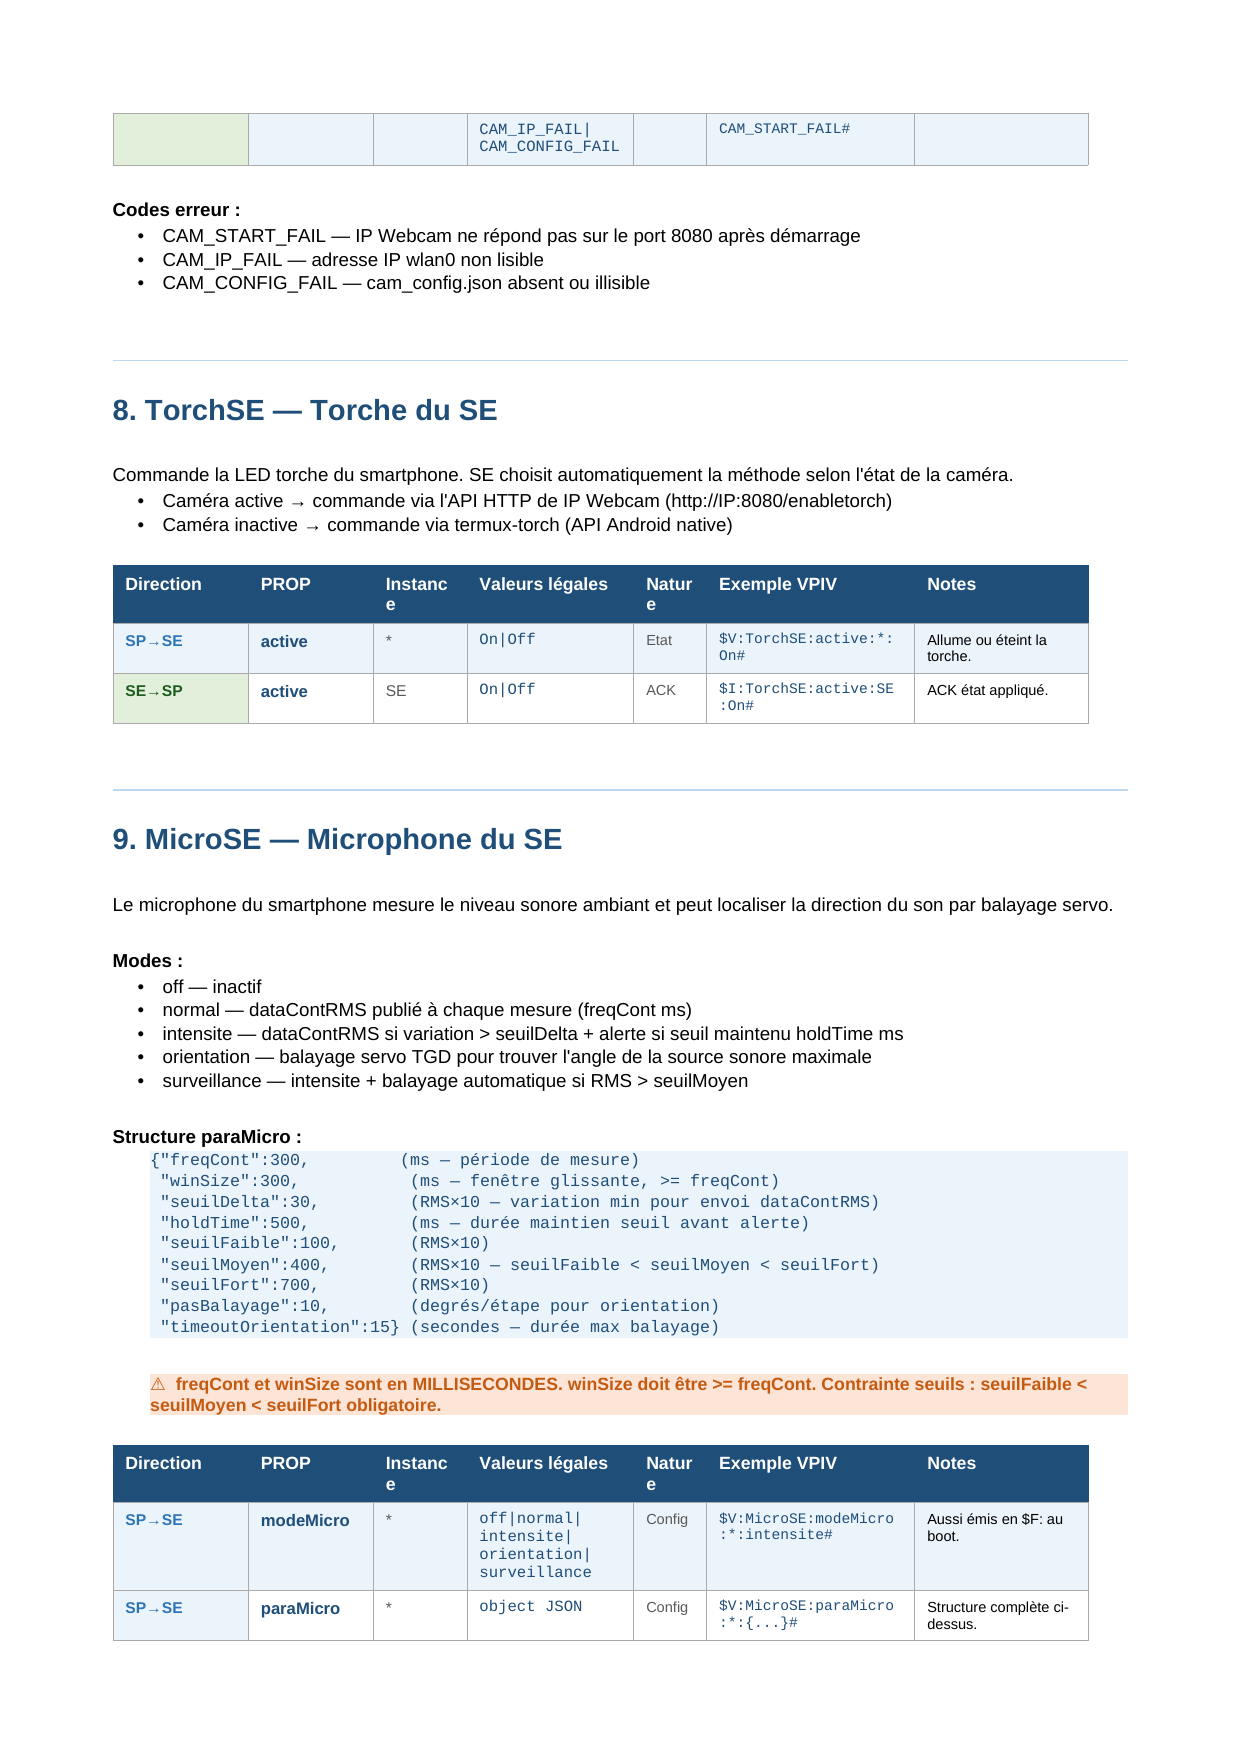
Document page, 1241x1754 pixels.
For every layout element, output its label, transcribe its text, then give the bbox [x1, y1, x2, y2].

table_cell paraMicro [249, 1591, 373, 1640]
table_cell SE→SP [114, 674, 248, 723]
table_cell * [374, 1503, 467, 1590]
table_cell SP→SE [114, 624, 248, 673]
table_cell $V:TorchSE:active:*:On# [707, 624, 914, 673]
table_header Valeurs légales [468, 1446, 633, 1502]
text "pasBalayage":10, (degrés/étape pour orientation) [150, 1298, 1128, 1317]
list intensite — dataContRMS si variation > seuilDelta + alerte si seuil maintenu holdTime ms [137, 1023, 1128, 1044]
table_header Exemple VPIV [707, 1446, 914, 1502]
list orientation — balayage servo TGD pour trouver l'angle de la source sonore maximale [137, 1046, 1128, 1068]
list CAM_IP_FAIL — adresse IP wlan0 non lisible [137, 248, 1128, 270]
list off — inactif [137, 975, 1128, 997]
table_cell $I:TorchSE:active:SE:On# [707, 674, 914, 723]
text "seuilMoyen":400, (RMS×10 — seuilFaible < seuilMoyen < seuilFort) [150, 1256, 1128, 1275]
table_cell CAM_START_FAIL# [707, 114, 914, 165]
text "winSize":300, (ms — fenêtre glissante, >= freqCont) [150, 1172, 1128, 1191]
table_header Notes [915, 1446, 1088, 1502]
table_cell Allume ou éteint la torche. [915, 624, 1088, 673]
table_cell [114, 114, 248, 165]
table_cell [374, 114, 467, 165]
table_header Nature [634, 566, 706, 623]
table_cell [634, 114, 706, 165]
text "seuilFort":700, (RMS×10) [150, 1277, 1128, 1296]
list normal — dataContRMS publié à chaque mesure (freqCont ms) [137, 999, 1128, 1021]
subtitle 9. MicroSE — Microphone du SE [112, 822, 1128, 856]
table_header Exemple VPIV [707, 566, 914, 623]
table_header PROP [249, 1446, 373, 1502]
subtitle 8. TorchSE — Torche du SE [112, 392, 1128, 426]
table_cell [915, 114, 1088, 165]
list Caméra active → commande via l'API HTTP de IP Webcam (http://IP:8080/enabletorch) [137, 490, 1128, 512]
list surveillance — intensite + balayage automatique si RMS > seuilMoyen [137, 1070, 1128, 1092]
table_cell Etat [634, 624, 706, 673]
text Codes erreur : [112, 199, 1128, 221]
text Le microphone du smartphone mesure le niveau sonore ambiant et peut localiser la direction du son par balayage servo. [112, 894, 1128, 916]
table_cell Config [634, 1591, 706, 1640]
list CAM_CONFIG_FAIL — cam_config.json absent ou illisible [137, 272, 1128, 294]
table_cell active [249, 624, 373, 673]
table_cell SP→SE [114, 1591, 248, 1640]
table_cell ACK [634, 674, 706, 723]
table_cell object JSON [468, 1591, 633, 1640]
table_header Notes [915, 566, 1088, 623]
table_header Valeurs légales [468, 566, 633, 623]
table_cell modeMicro [249, 1503, 373, 1590]
table_header Nature [634, 1446, 706, 1502]
table_cell ACK état appliqué. [915, 674, 1088, 723]
text {"freqCont":300, (ms — période de mesure) [150, 1151, 1128, 1170]
text Modes : [112, 950, 1128, 971]
table_cell * [374, 624, 467, 673]
text "holdTime":500, (ms — durée maintien seuil avant alerte) [150, 1214, 1128, 1233]
table_header Direction [114, 566, 248, 623]
table_cell [249, 114, 373, 165]
table_cell SP→SE [114, 1503, 248, 1590]
table_header Instance [374, 566, 467, 623]
table_header Direction [114, 1446, 248, 1502]
table_cell Aussi émis en $F: au boot. [915, 1503, 1088, 1590]
table_cell SE [374, 674, 467, 723]
text Commande la LED torche du smartphone. SE choisit automatiquement la méthode selon l'état de la caméra. [112, 464, 1128, 486]
list Caméra inactive → commande via termux-torch (API Android native) [137, 514, 1128, 535]
text Structure paraMicro : [112, 1126, 1128, 1147]
table_cell On|Off [468, 624, 633, 673]
table_cell On|Off [468, 674, 633, 723]
table_header PROP [249, 566, 373, 623]
table_header Instance [374, 1446, 467, 1502]
table_cell Structure complète ci-dessus. [915, 1591, 1088, 1640]
text "seuilDelta":30, (RMS×10 — variation min pour envoi dataContRMS) [150, 1193, 1128, 1212]
table_cell $V:MicroSE:modeMicro:*:intensite# [707, 1503, 914, 1590]
text "seuilFaible":100, (RMS×10) [150, 1235, 1128, 1254]
table_cell $V:MicroSE:paraMicro:*:{...}# [707, 1591, 914, 1640]
table_cell CAM_IP_FAIL|CAM_CONFIG_FAIL [468, 114, 633, 165]
list CAM_START_FAIL — IP Webcam ne répond pas sur le port 8080 après démarrage [137, 225, 1128, 246]
table_cell * [374, 1591, 467, 1640]
text "timeoutOrientation":15} (secondes — durée max balayage) [150, 1319, 1128, 1338]
table_cell active [249, 674, 373, 723]
table_cell off|normal|intensite|orientation|surveillance [468, 1503, 633, 1590]
table_cell Config [634, 1503, 706, 1590]
text ⚠ freqCont et winSize sont en MILLISECONDES. winSize doit être >= freqCont. Contrainte seuils : seuilFaible < seuilMoyen < seuilFort obligatoire. [150, 1374, 1128, 1415]
